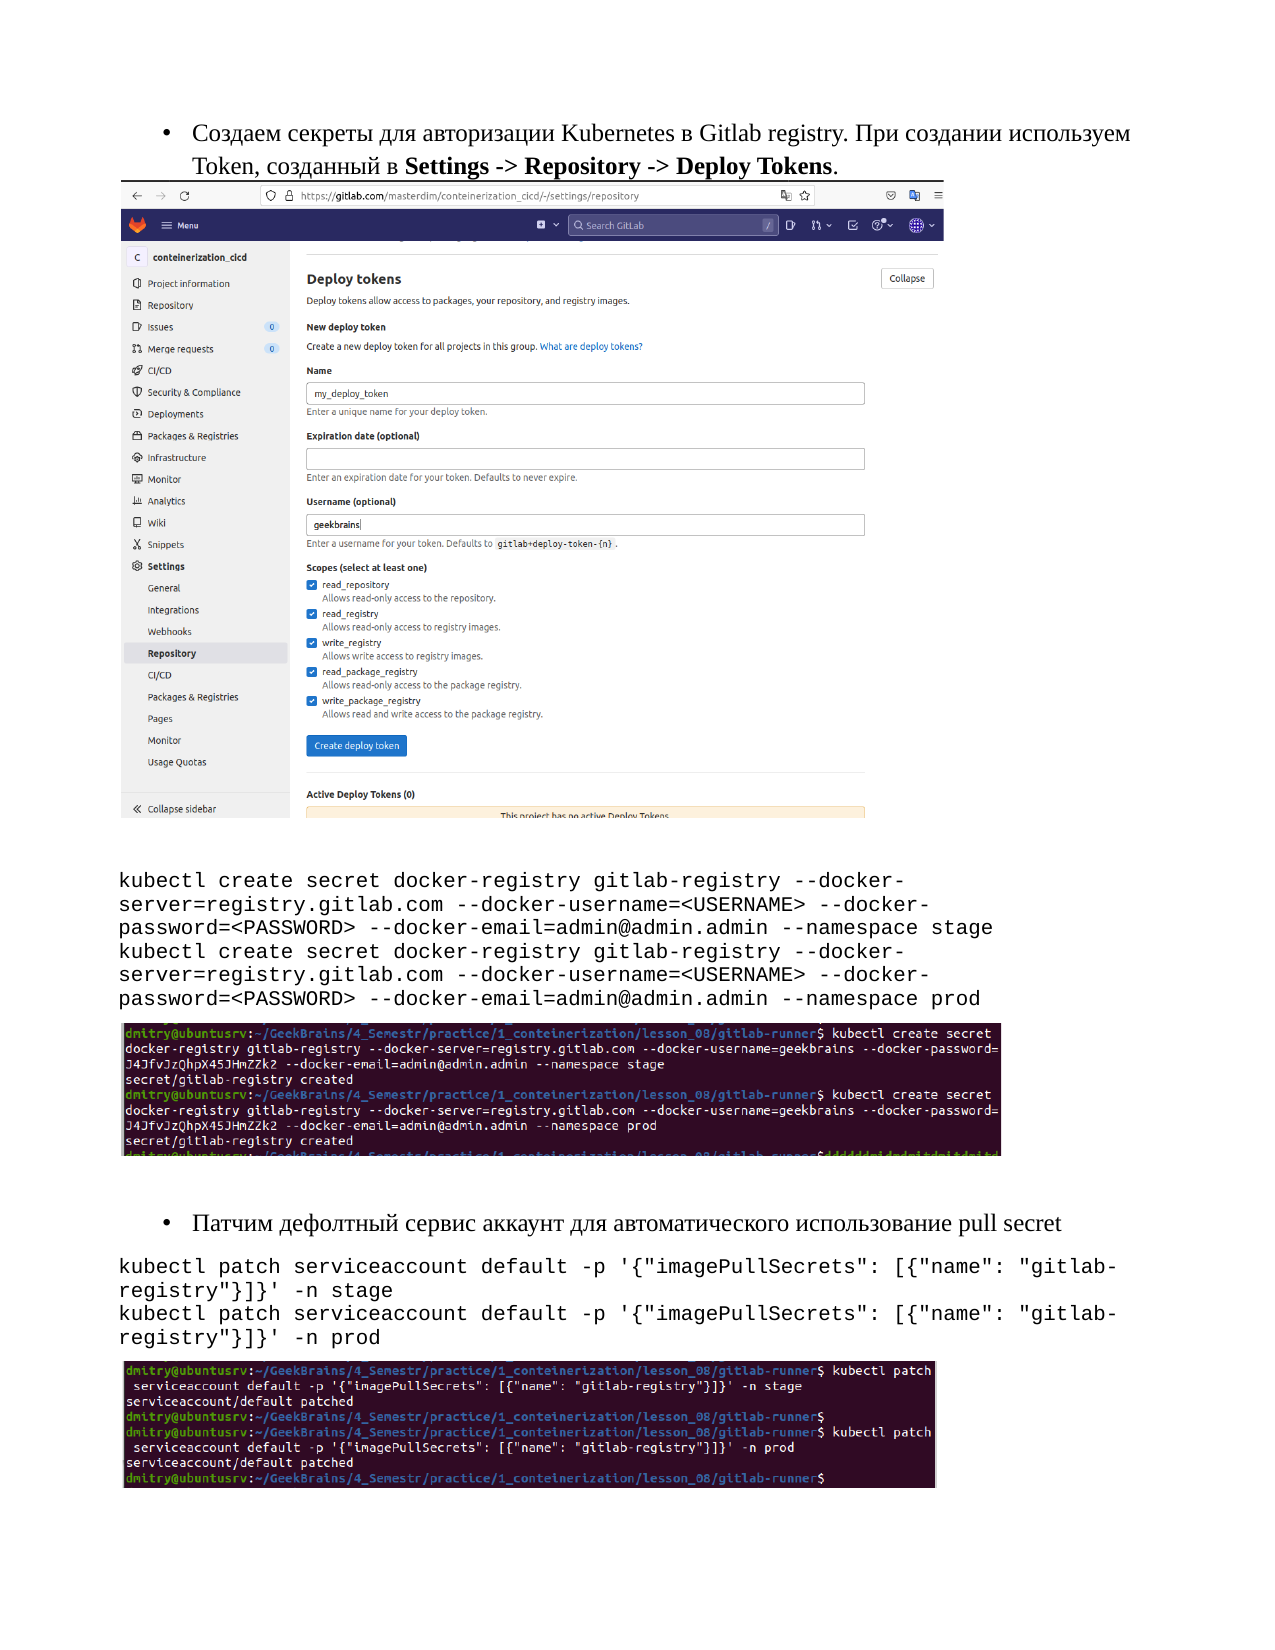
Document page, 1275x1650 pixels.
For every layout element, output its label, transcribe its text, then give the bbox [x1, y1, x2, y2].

list Создаем секреты для авторизации Kubernetes в Gitlab registry. При создании используем Token, созданный в Settings -> Repository -> Deploy Tokens. [162, 118, 1157, 180]
text kubectl create secret docker-registry gitlab-registry --docker-server=registry.gitlab.com --docker-username=<USERNAME> --docker-password=<PASSWORD> --docker-email=admin@admin.admin --namespace stage [118, 870, 1157, 941]
picture [121, 180, 944, 818]
list Патчим дефолтный сервис аккаунт для автоматического использование pull secret [162, 1208, 1157, 1237]
text kubectl create secret docker-registry gitlab-registry --docker-server=registry.gitlab.com --docker-username=<USERNAME> --docker-password=<PASSWORD> --docker-email=admin@admin.admin --namespace prod [118, 941, 1157, 1012]
text kubectl patch serviceaccount default -p '{"imagePullSecrets": [{"name": "gitlab-registry"}]}' -n prod [118, 1303, 1157, 1351]
text kubectl patch serviceaccount default -p '{"imagePullSecrets": [{"name": "gitlab-registry"}]}' -n stage [118, 1256, 1157, 1303]
picture [121, 1023, 1002, 1156]
picture [122, 1361, 937, 1488]
